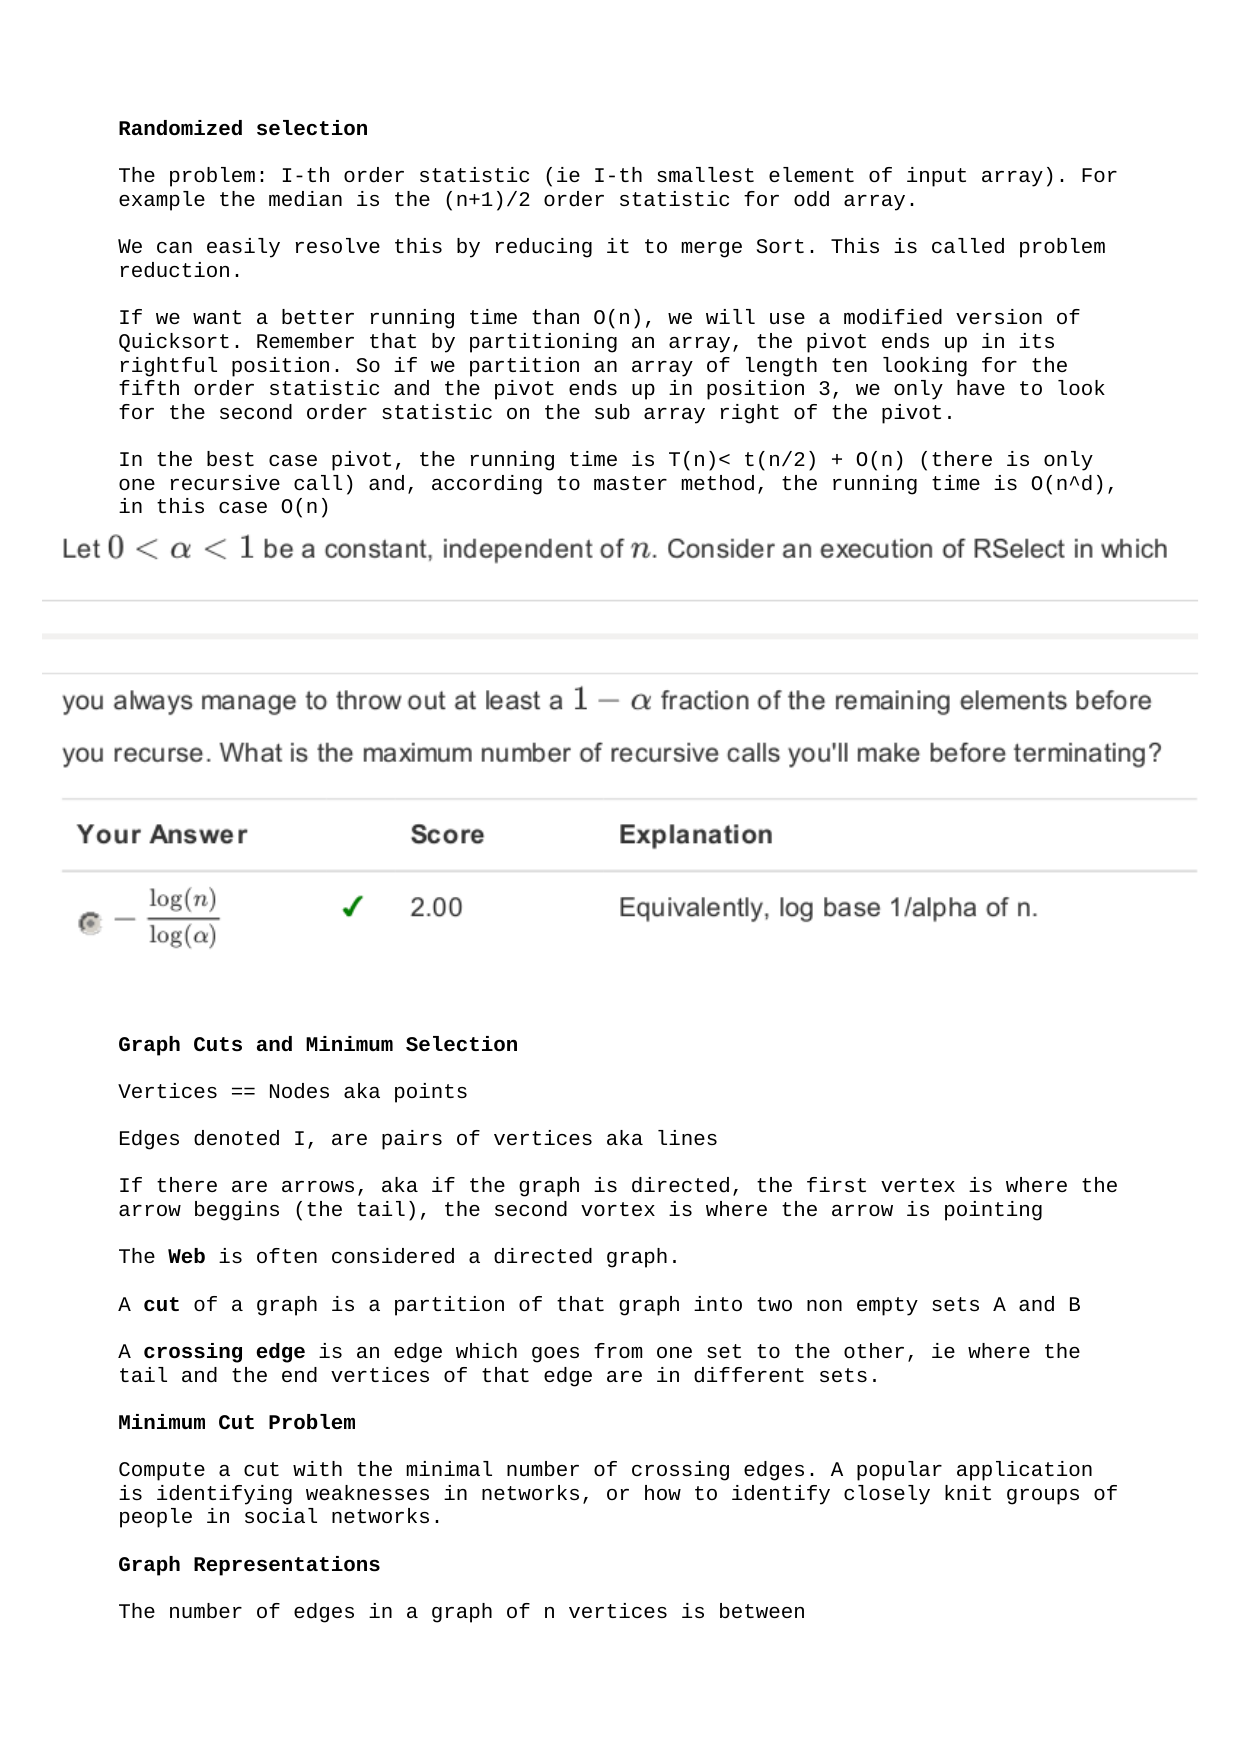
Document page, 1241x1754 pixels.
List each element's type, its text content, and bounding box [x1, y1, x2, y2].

text Graph Representations [118, 1554, 1122, 1577]
picture [42, 520, 1199, 963]
text Minimum Cut Problem [118, 1412, 1122, 1436]
text The problem: I-th order statistic (ie I-th smallest element of input array). For example the median is the (n+1)/2 order statistic for odd array. [118, 165, 1122, 213]
text The Web is often considered a directed graph. [118, 1246, 1122, 1270]
text A crossing edge is an edge which goes from one set to the other, ie where the tail and the end vertices of that edge are in different sets. [118, 1341, 1122, 1388]
text We can easily resolve this by reducing it to merge Sort. This is called problem reduction. [118, 236, 1122, 284]
text If we want a better running time than O(n), we will use a modified version of Quicksort. Remember that by partitioning an array, the pivot ends up in its rightful position. So if we partition an array of length ten looking for the fifth order statistic and the pivot ends up in position 3, we only have to look for the second order statistic on the sub array right of the pivot. [118, 307, 1122, 426]
text Compute a cut with the minimal number of crossing edges. A popular application is identifying weaknesses in networks, or how to identify closely knit groups of people in social networks. [118, 1459, 1122, 1530]
text Vertices == Nodes aka points [118, 1081, 1122, 1104]
text Randomized selection [118, 118, 1122, 142]
text In the best case pivot, the running time is T(n)< t(n/2) + O(n) (there is only one recursive call) and, according to master method, the running time is O(n^d), in this case O(n) [118, 449, 1122, 520]
text A cut of a graph is a partition of that graph into two non empty sets A and B [118, 1294, 1122, 1317]
text The number of edges in a graph of n vertices is between [118, 1601, 1122, 1625]
text If there are arrows, aka if the graph is directed, the first vertex is where the arrow beggins (the tail), the second vortex is where the arrow is pointing [118, 1176, 1122, 1223]
text Edges denoted I, are pairs of vertices aka lines [118, 1128, 1122, 1152]
text Graph Cuts and Minimum Selection [118, 1034, 1122, 1057]
